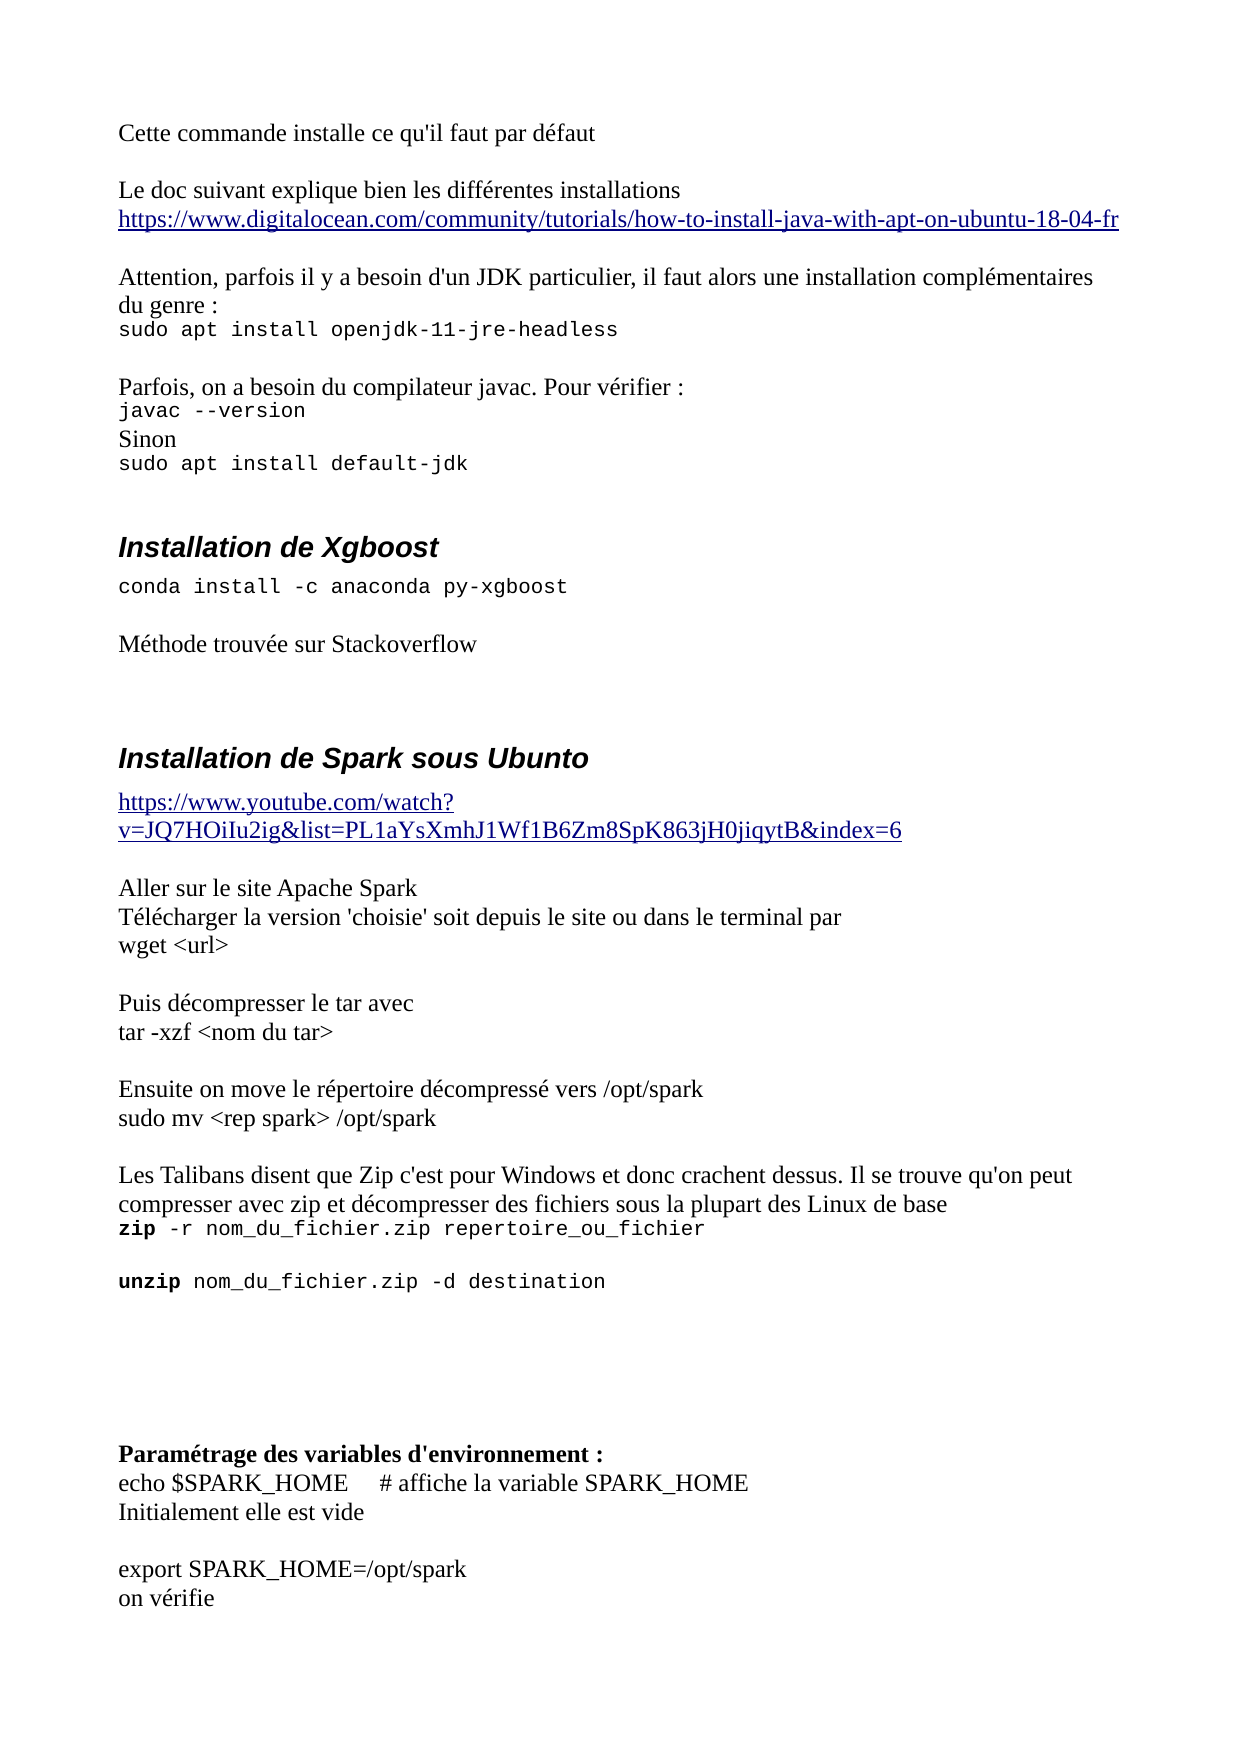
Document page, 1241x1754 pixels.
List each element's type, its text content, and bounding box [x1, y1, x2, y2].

text Cette commande installe ce qu'il faut par défaut [118, 118, 1122, 147]
text Sinon [118, 424, 1122, 453]
text Les Talibans disent que Zip c'est pour Windows et donc crachent dessus. Il se trouve qu'on peut compresser avec zip et décompresser des fichiers sous la plupart des Linux de base [118, 1161, 1122, 1218]
text Méthode trouvée sur Stackoverflow [118, 629, 1122, 658]
text sudo apt install default-jdk [118, 453, 1122, 477]
text Attention, parfois il y a besoin d'un JDK particulier, il faut alors une installation complémentaires du genre : [118, 262, 1122, 319]
text conda install -c anaconda py-xgboost [118, 576, 1122, 600]
text https://www.digitalocean.com/community/tutorials/how-to-install-java-with-apt-on-ubuntu-18-04-fr [118, 204, 1122, 233]
subtitle Installation de Spark sous Ubunto [118, 741, 1122, 774]
text on vérifie [118, 1583, 1122, 1612]
text javac --version [118, 401, 1122, 424]
text sudo mv <rep spark> /opt/spark [118, 1103, 1122, 1132]
text Puis décompresser le tar avec [118, 988, 1122, 1017]
text zip -r nom_du_fichier.zip repertoire_ou_fichier [118, 1218, 1122, 1242]
text Paramétrage des variables d'environnement : [118, 1439, 1122, 1468]
text sudo apt install openjdk-11-jre-headless [118, 319, 1122, 343]
text export SPARK_HOME=/opt/spark [118, 1554, 1122, 1583]
text Ensuite on move le répertoire décompressé vers /opt/spark [118, 1074, 1122, 1103]
text tar -xzf <nom du tar> [118, 1017, 1122, 1046]
text wget <url> [118, 931, 1122, 959]
text Initialement elle est vide [118, 1497, 1122, 1526]
text Aller sur le site Apache Spark [118, 873, 1122, 902]
text echo $SPARK_HOME # affiche la variable SPARK_HOME [118, 1468, 1122, 1497]
text Télécharger la version 'choisie' soit depuis le site ou dans le terminal par [118, 902, 1122, 931]
text unzip nom_du_fichier.zip -d destination [118, 1271, 1122, 1295]
text https://www.youtube.com/watch?v=JQ7HOiIu2ig&list=PL1aYsXmhJ1Wf1B6Zm8SpK863jH0jiqytB&index=6 [118, 787, 1122, 844]
text Parfois, on a besoin du compilateur javac. Pour vérifier : [118, 372, 1122, 401]
subtitle Installation de Xgboost [118, 530, 1122, 564]
text Le doc suivant explique bien les différentes installations [118, 176, 1122, 204]
